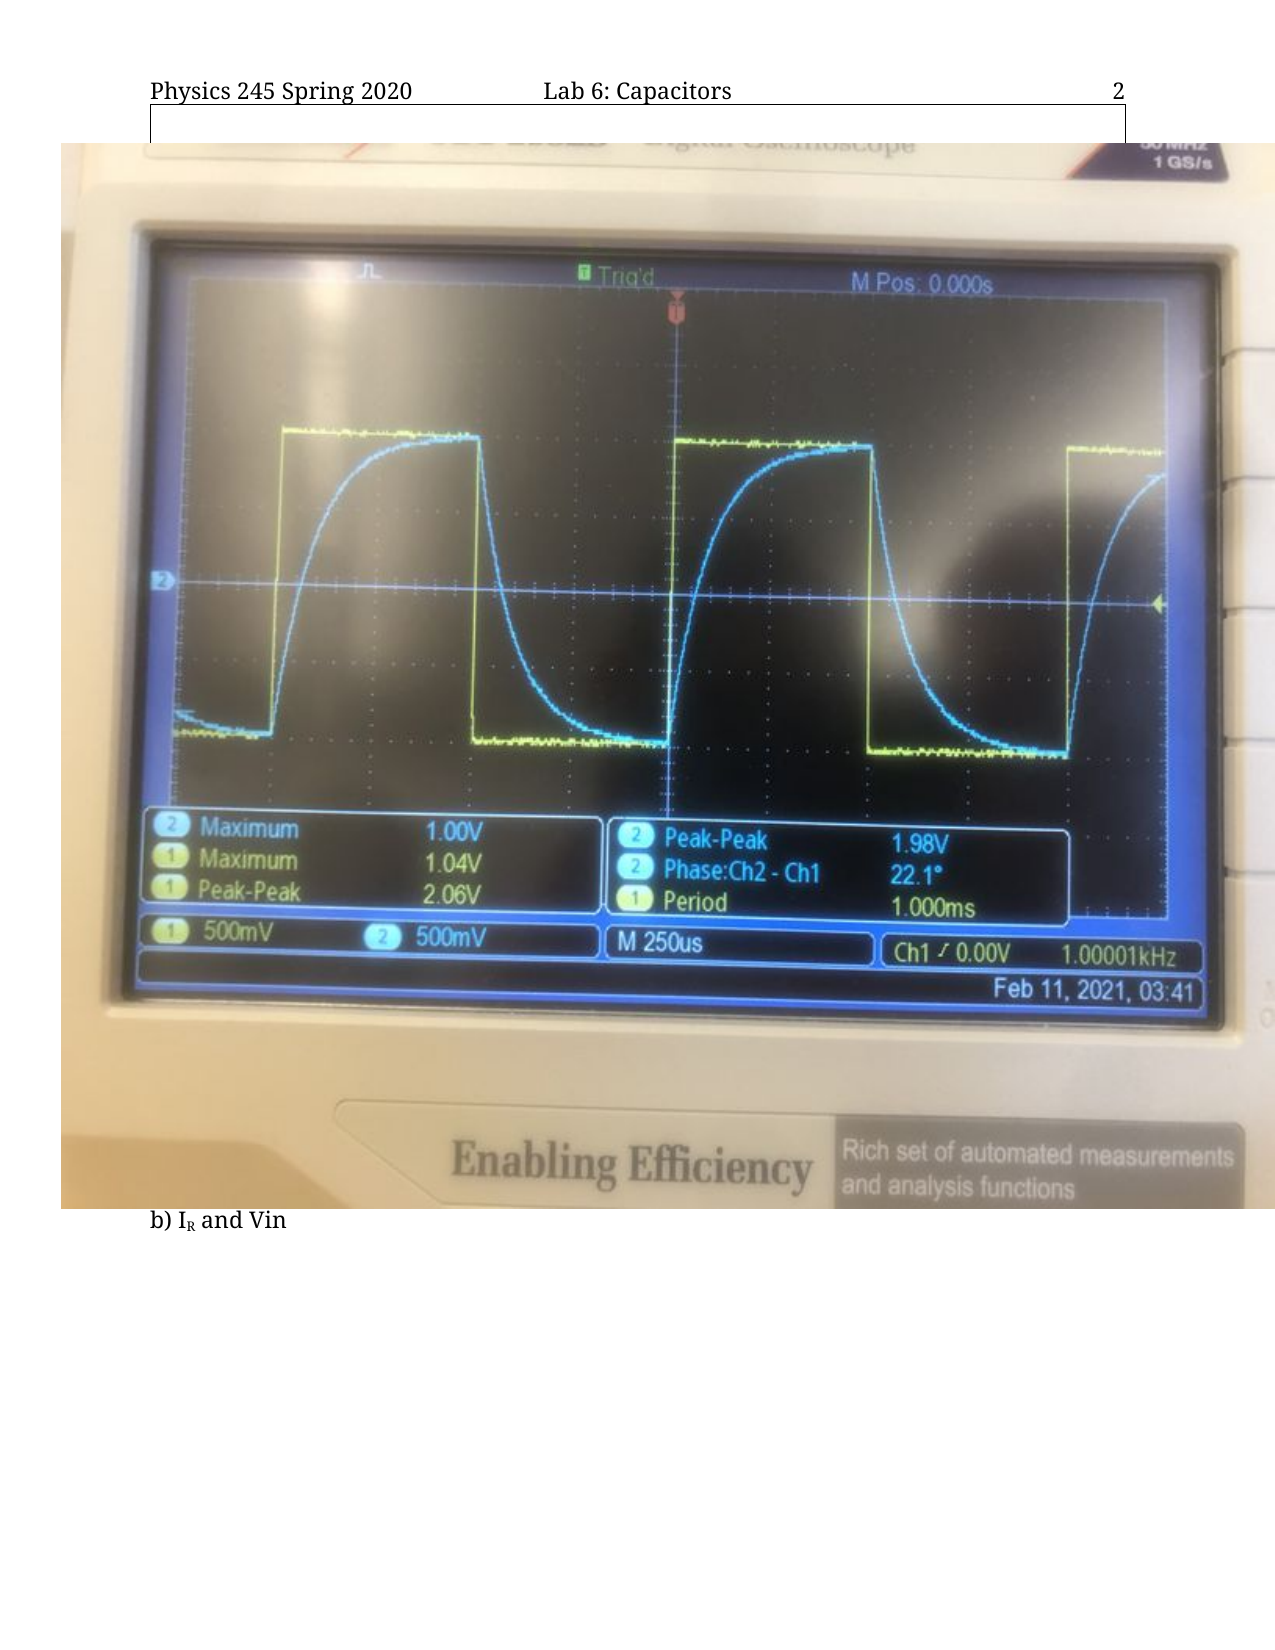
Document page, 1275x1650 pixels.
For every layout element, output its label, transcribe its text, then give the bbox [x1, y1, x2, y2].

picture [61, 143, 1275, 1209]
text b) IR and Vin [150, 1209, 1125, 1233]
